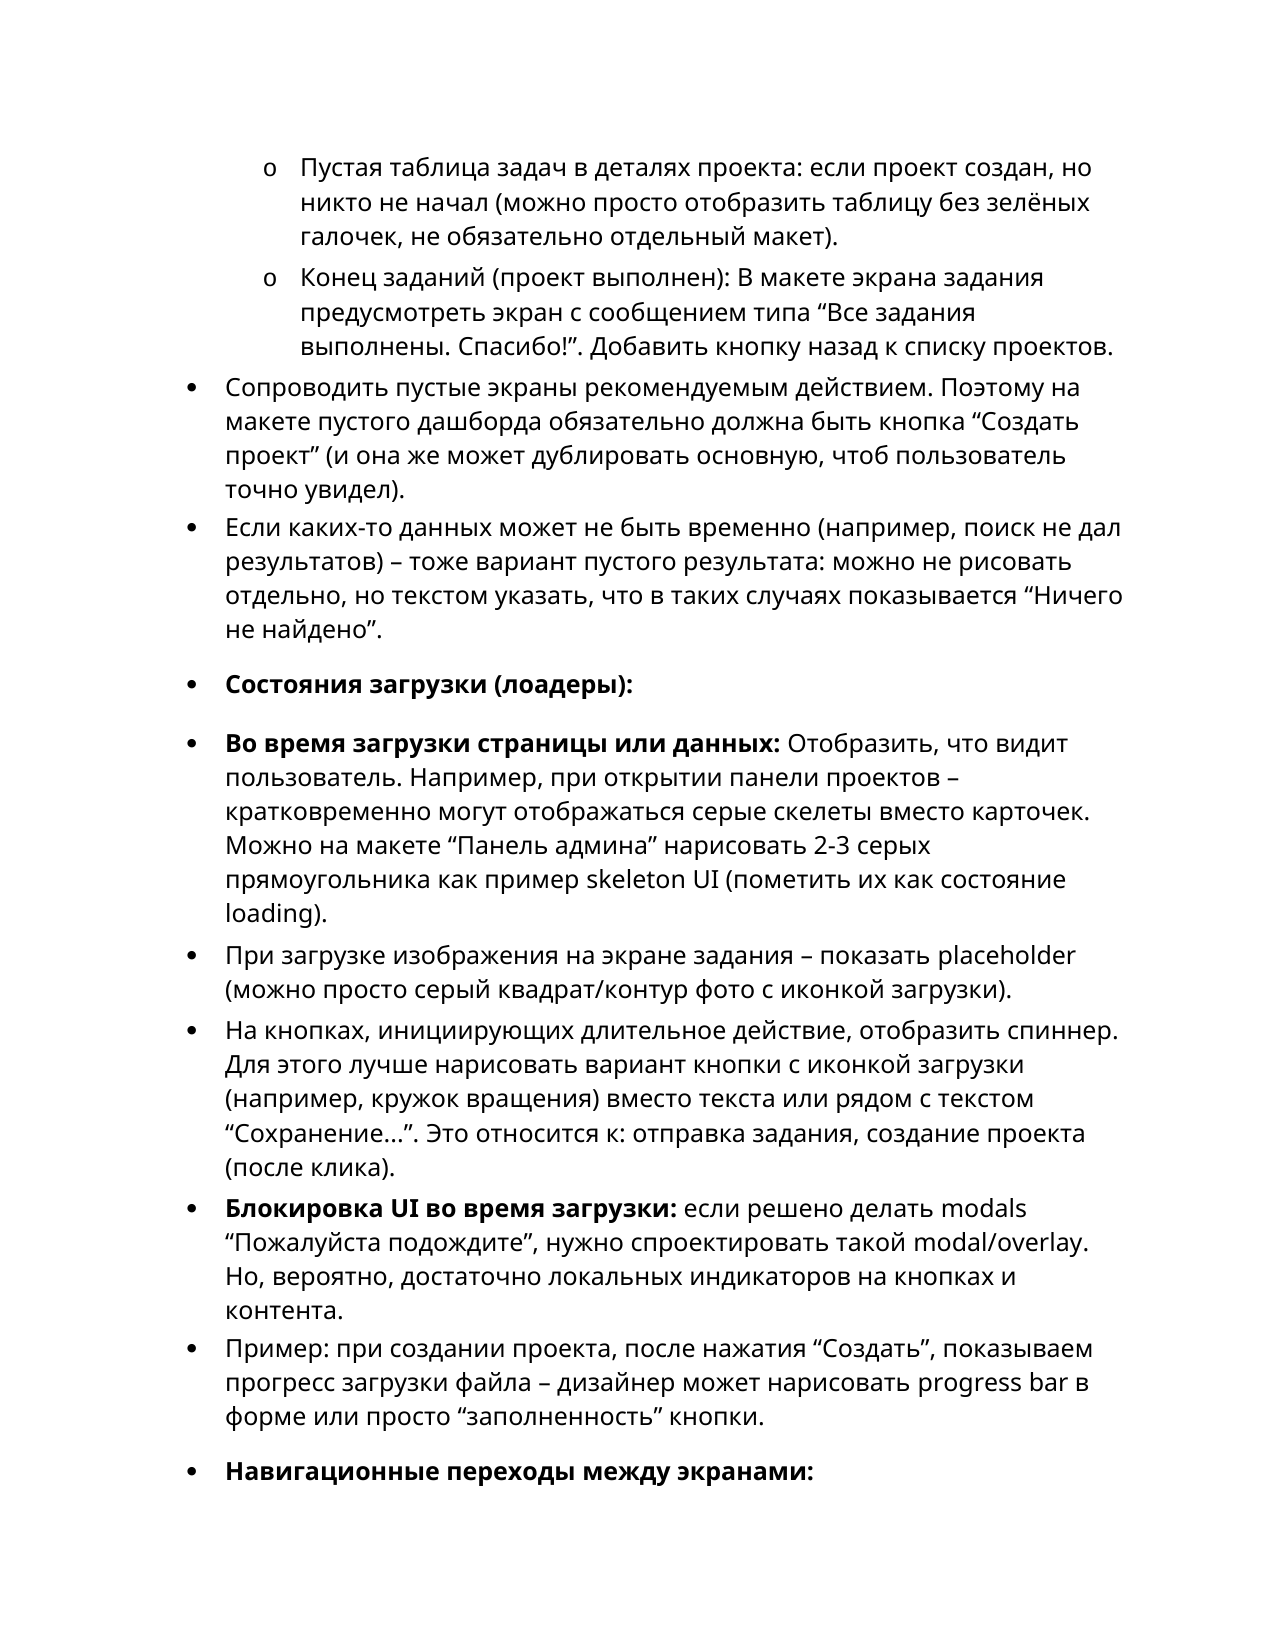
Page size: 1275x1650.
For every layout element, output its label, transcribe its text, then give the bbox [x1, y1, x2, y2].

list Сопроводить пустые экраны рекомендуемым действием. Поэтому на макете пустого дашборда обязательно должна быть кнопка “Создать проект” (и она же может дублировать основную, чтоб пользователь точно увидел). [187, 370, 1125, 506]
list Блокировка UI во время загрузки: если решено делать modals “Пожалуйста подождите”, нужно спроектировать такой modal/overlay. Но, вероятно, достаточно локальных индикаторов на кнопках и контента. [187, 1191, 1125, 1327]
list Если каких-то данных может не быть временно (например, поиск не дал результатов) – тоже вариант пустого результата: можно не рисовать отдельно, но текстом указать, что в таких случаях показывается “Ничего не найдено”. [187, 510, 1125, 646]
list Во время загрузки страницы или данных: Отобразить, что видит пользователь. Например, при открытии панели проектов – кратковременно могут отображаться серые скелеты вместо карточек. Можно на макете “Панель админа” нарисовать 2-3 серых прямоугольника как пример skeleton UI (пометить их как состояние loading). [187, 726, 1125, 930]
list При загрузке изображения на экране задания – показать placeholder (можно просто серый квадрат/контур фото с иконкой загрузки). [187, 937, 1125, 1006]
list Пустая таблица задач в деталях проекта: если проект создан, но никто не начал (можно просто отобразить таблицу без зелёных галочек, не обязательно отдельный макет). [262, 150, 1125, 252]
list Навигационные переходы между экранами: [187, 1454, 1125, 1488]
list Конец заданий (проект выполнен): В макете экрана задания предусмотреть экран с сообщением типа “Все задания выполнены. Спасибо!”. Добавить кнопку назад к списку проектов. [262, 260, 1125, 362]
list Пример: при создании проекта, после нажатия “Создать”, показываем прогресс загрузки файла – дизайнер может нарисовать progress bar в форме или просто “заполненность” кнопки. [187, 1331, 1125, 1433]
list Состояния загрузки (лоадеры): [187, 667, 1125, 701]
list На кнопках, инициирующих длительное действие, отобразить спиннер. Для этого лучше нарисовать вариант кнопки с иконкой загрузки (например, кружок вращения) вместо текста или рядом с текстом “Сохранение...”. Это относится к: отправка задания, создание проекта (после клика). [187, 1013, 1125, 1183]
